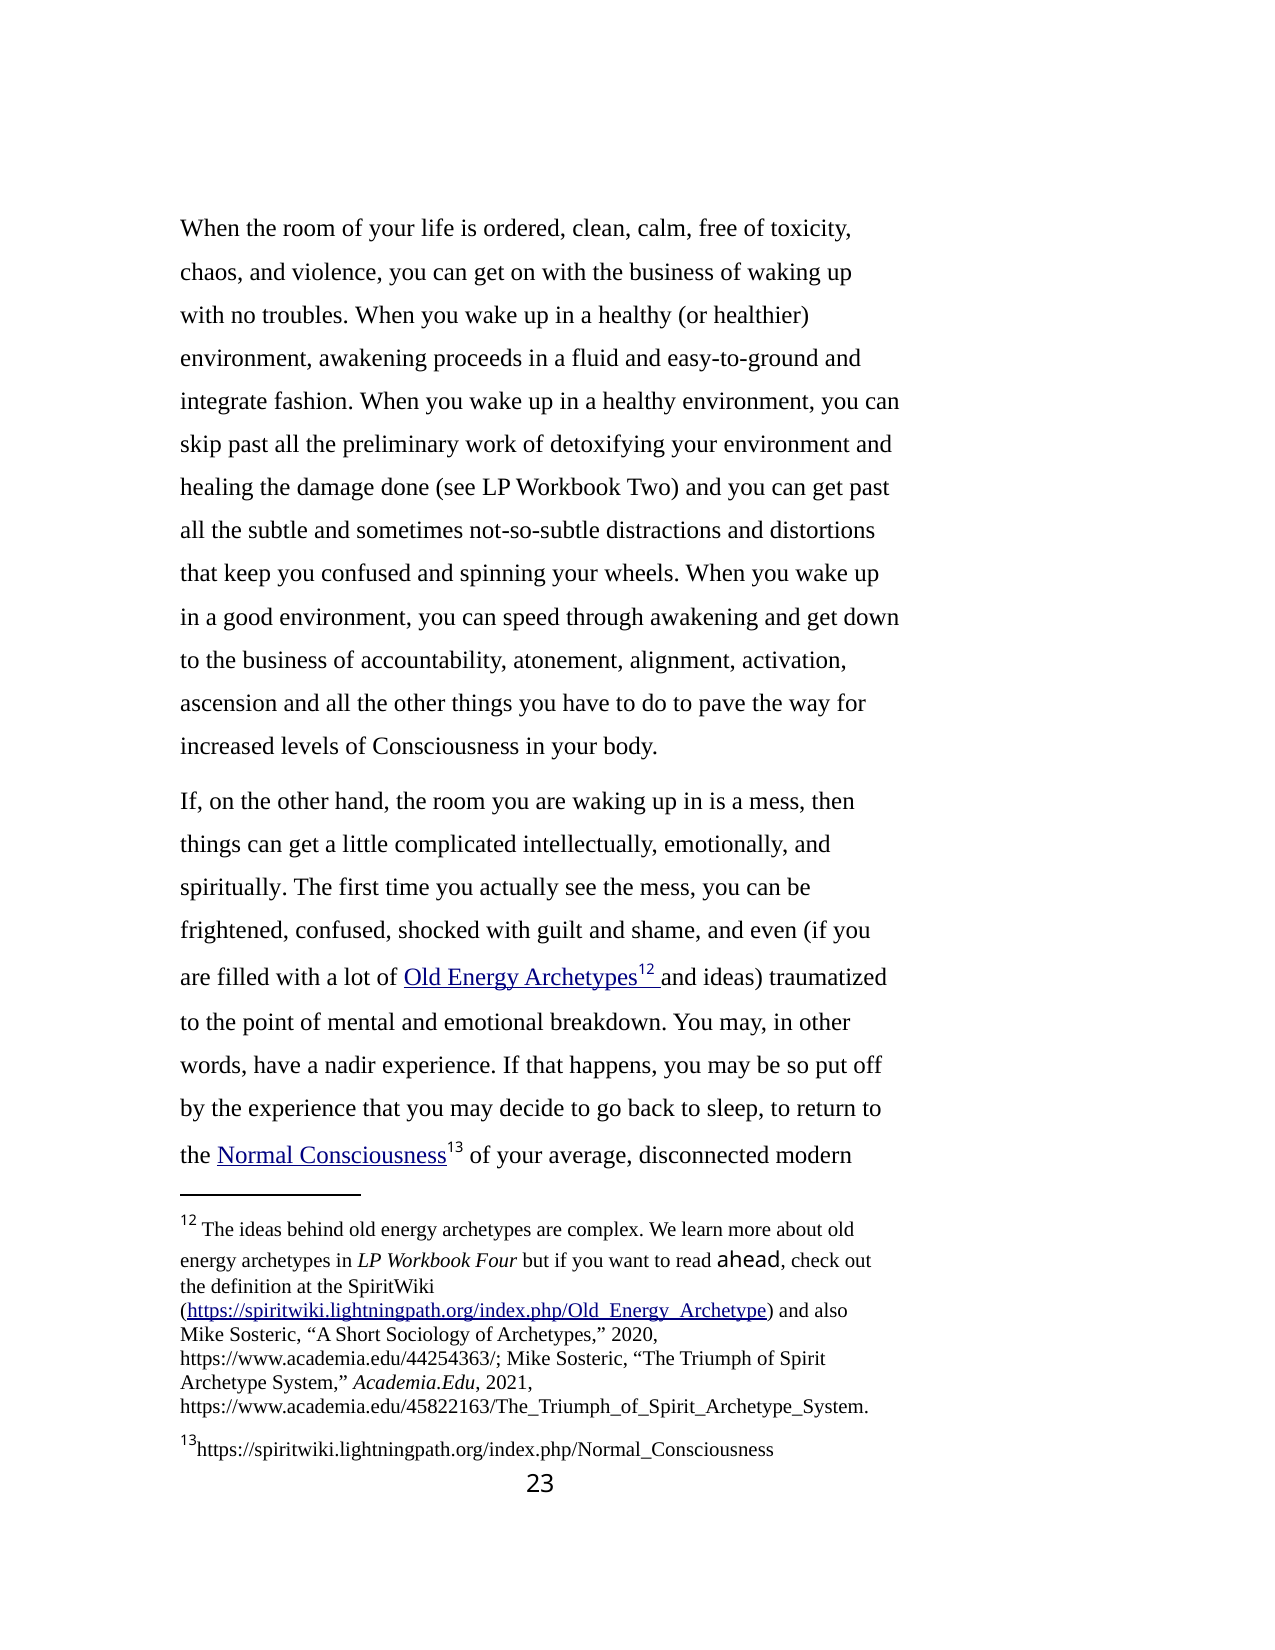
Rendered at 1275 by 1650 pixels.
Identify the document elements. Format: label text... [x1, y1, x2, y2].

text https://spiritwiki.lightningpath.org/index.php/Normal_Consciousness [180, 1430, 900, 1464]
text When the room of your life is ordered, clean, calm, free of toxicity, chaos, and violence, you can get on with the business of waking up with no troubles. When you wake up in a healthy (or healthier) environment, awakening proceeds in a fluid and easy-to-ground and integrate fashion. When you wake up in a healthy environment, you can skip past all the preliminary work of detoxifying your environment and healing the damage done (see LP Workbook Two) and you can get past all the subtle and sometimes not-so-subtle distractions and distortions that keep you confused and spinning your wheels. When you wake up in a good environment, you can speed through awakening and get down to the business of accountability, atonement, alignment, activation, ascension and all the other things you have to do to pave the way for increased levels of Consciousness in your body. [180, 213, 900, 760]
text If, on the other hand, the room you are waking up in is a mess, then things can get a little complicated intellectually, emotionally, and spiritually. The first time you actually see the mess, you can be frightened, confused, shocked with guilt and shame, and even (if you are filled with a lot of Old Energy Archetypes and ideas) traumatized to the point of mental and emotional breakdown. You may, in other words, have a nadir experience. If that happens, you may be so put off by the experience that you may decide to go back to sleep, to return to the Normal Consciousness of your average, disconnected modern [180, 786, 900, 1171]
text The ideas behind old energy archetypes are complex. We learn more about old energy archetypes in LP Workbook Four but if you want to read ahead, check out the definition at the SpiritWiki (https://spiritwiki.lightningpath.org/index.php/Old_Energy_Archetype) and also Mike Sosteric, “A Short Sociology of Archetypes,” 2020, https://www.academia.edu/44254363/; Mike Sosteric, “The Triumph of Spirit Archetype System,” Academia.Edu, 2021, https://www.academia.edu/45822163/The_Triumph_of_Spirit_Archetype_System. [180, 1210, 900, 1418]
